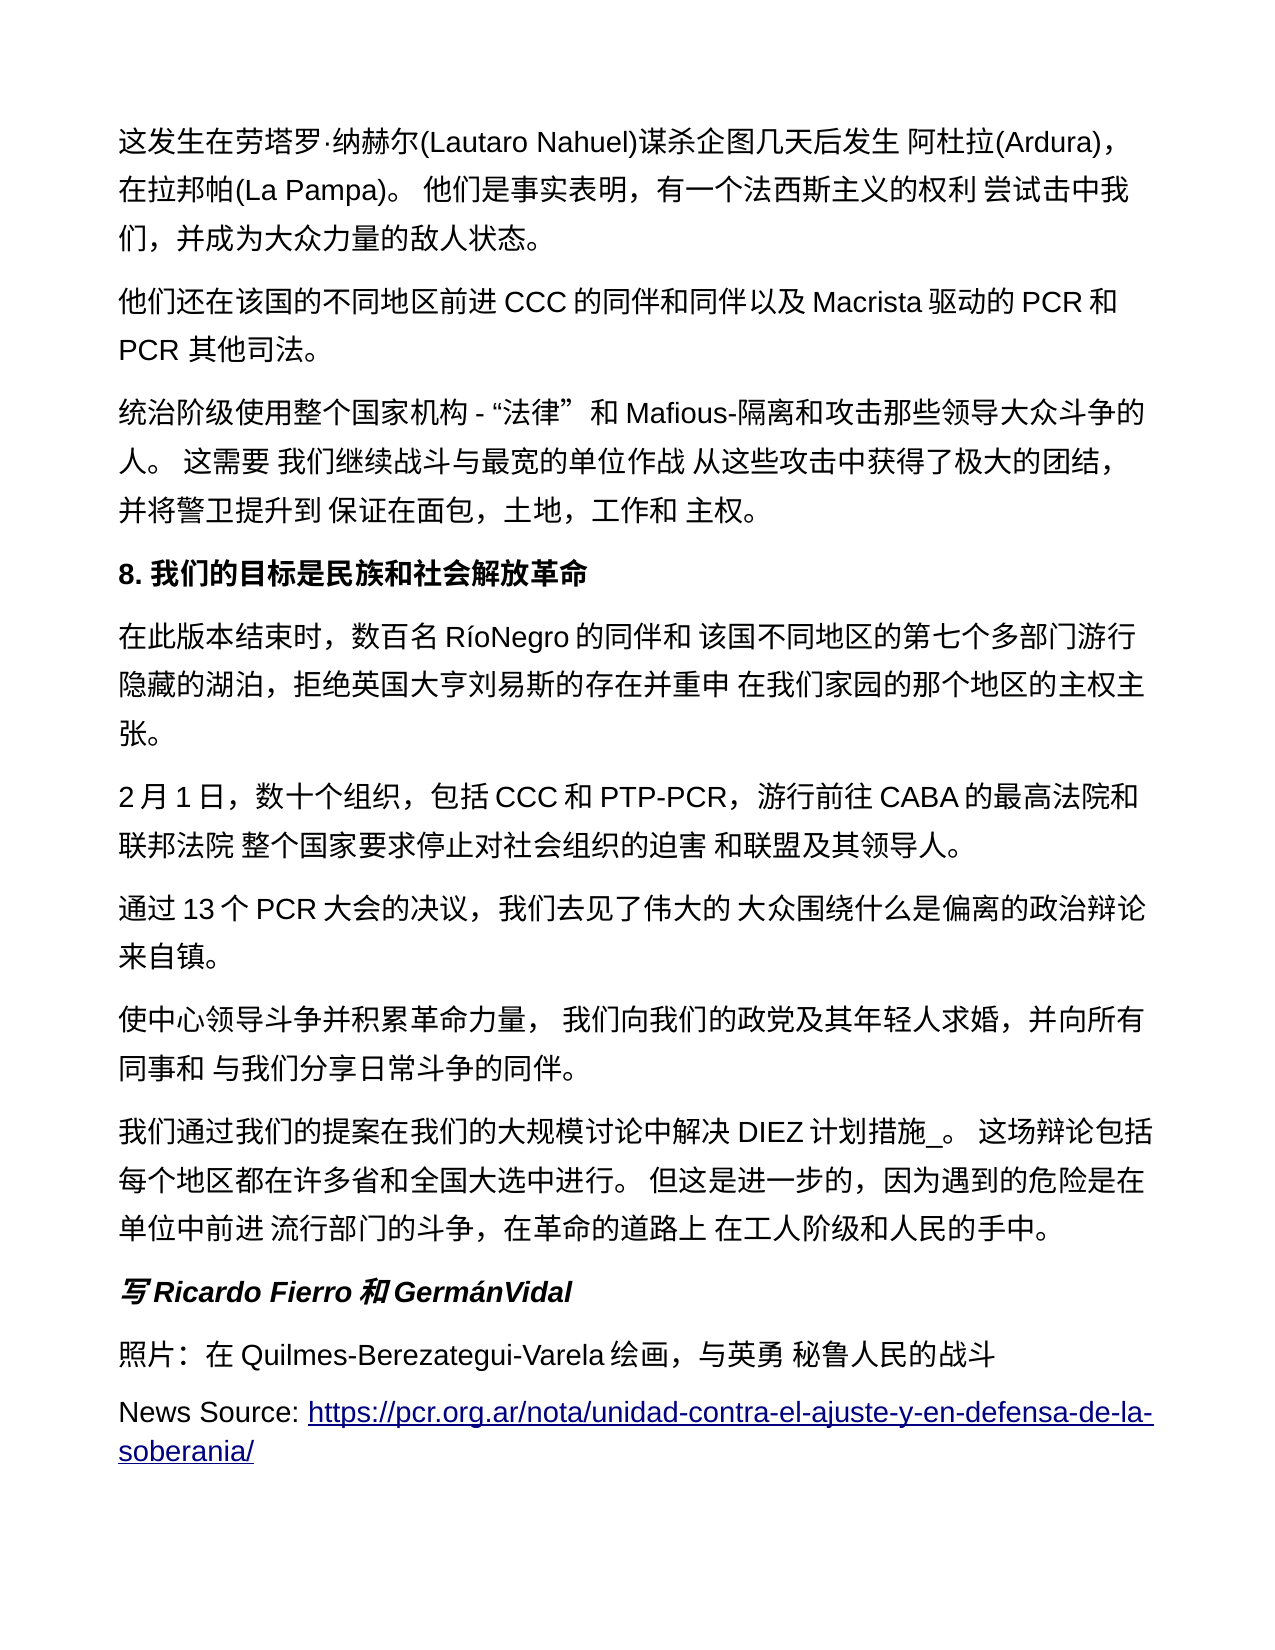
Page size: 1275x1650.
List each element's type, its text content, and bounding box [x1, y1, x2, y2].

text 这发生在劳塔罗·纳赫尔(Lautaro Nahuel)谋杀企图几天后发生 阿杜拉(Ardura)，在拉邦帕(La Pampa)。 他们是事实表明，有一个法西斯主义的权利 尝试击中我们，并成为大众力量的敌人状态。 [118, 118, 1157, 257]
text 照片：在Quilmes-Berezategui-Varela绘画，与英勇 秘鲁人民的战斗 [118, 1332, 1157, 1374]
text 写Ricardo Fierro和GermánVidal [118, 1269, 1157, 1311]
text 2月1日，数十个组织，包括CCC和 PTP-PCR，游行前往CABA的最高法院和联邦法院 整个国家要求停止对社会组织的迫害 和联盟及其领导人。 [118, 773, 1157, 864]
text 统治阶级使用整个国家机构 - “法律”和 Mafious-隔离和攻击那些领导大众斗争的人。 这需要 我们继续战斗与最宽的单位作战 从这些攻击中获得了极大的团结，并将警卫提升到 保证在面包，土地，工作和 主权。 [118, 390, 1157, 529]
text 在此版本结束时，数百名RíoNegro的同伴和 该国不同地区的第七个多部门游行 隐藏的湖泊，拒绝英国大亨刘易斯的存在并重申 在我们家园的那个地区的主权主张。 [118, 613, 1157, 753]
text 我们通过我们的提案在我们的大规模讨论中解决 DIEZ计划措施_。 这场辩论包括 每个地区都在许多省和全国大选中进行。 但这是进一步的，因为遇到的危险是在单位中前进 流行部门的斗争，在革命的道路上 在工人阶级和人民的手中。 [118, 1108, 1157, 1248]
text 他们还在该国的不同地区前进 CCC的同伴和同伴以及Macrista驱动的PCR和PCR 其他司法。 [118, 278, 1157, 369]
text 使中心领导斗争并积累革命力量， 我们向我们的政党及其年轻人求婚，并向所有同事和 与我们分享日常斗争的同伴。 [118, 997, 1157, 1088]
text 通过13个PCR大会的决议，我们去见了伟大的 大众围绕什么是偏离的政治辩论 来自镇。 [118, 885, 1157, 976]
text 8. 我们的目标是民族和社会解放革命 [118, 550, 1157, 592]
text News Source: https://pcr.org.ar/nota/unidad-contra-el-ajuste-y-en-defensa-de-la-soberania/ [118, 1395, 1157, 1467]
